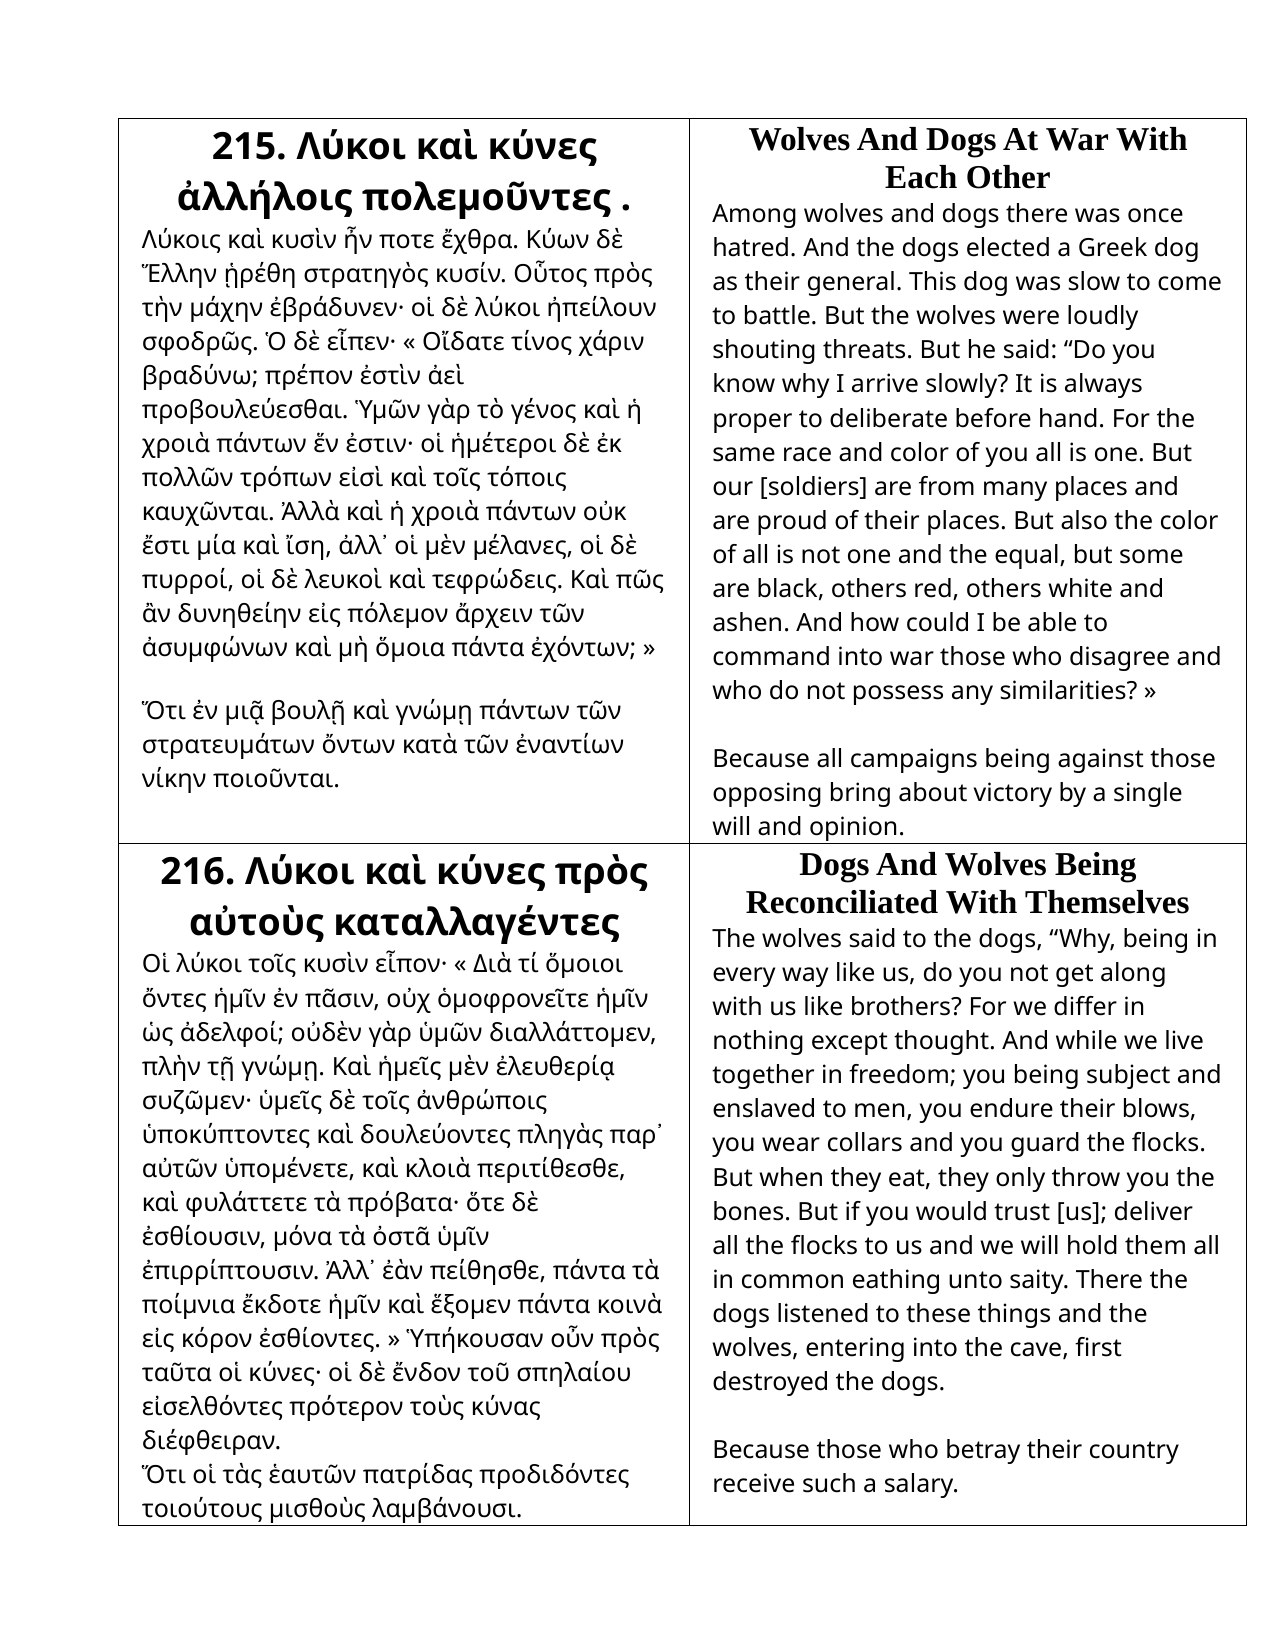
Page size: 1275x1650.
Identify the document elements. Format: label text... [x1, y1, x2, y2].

table_cell Wolves And Dogs At War With Each Other Among wolves and dogs there was once hatred. And the dogs elected a Greek dog as their general. This dog was slow to come to battle. But the wolves were loudly shouting threats. But he said: “Do you know why I arrive slowly? It is always proper to deliberate before hand. For the same race and color of you all is one. But our [soldiers] are from many places and are proud of their places. But also the color of all is not one and the equal, but some are black, others red, others white and ashen. And how could I be able to command into war those who disagree and who do not possess any similarities? » Because all campaigns being against those opposing bring about victory by a single will and opinion. [690, 119, 1246, 843]
table_cell 216. Λύκοι καὶ κύνες πρὸς αὐτοὺς καταλλαγέντες Οἱ λύκοι τοῖς κυσὶν εἶπον· « Διὰ τί ὅμοιοι ὄντες ἡμῖν ἐν πᾶσιν, οὐχ ὁμοφρονεῖτε ἡμῖν ὡς ἀδελφοί; οὐδὲν γὰρ ὑμῶν διαλλάττομεν, πλὴν τῇ γνώμῃ. Καὶ ἡμεῖς μὲν ἐλευθερίᾳ συζῶμεν· ὑμεῖς δὲ τοῖς ἀνθρώποις ὑποκύπτοντες καὶ δουλεύοντες πληγὰς παρ᾿ αὐτῶν ὑπομένετε, καὶ κλοιὰ περιτίθεσθε, καὶ φυλάττετε τὰ πρόβατα· ὅτε δὲ ἐσθίουσιν, μόνα τὰ ὀστᾶ ὑμῖν ἐπιρρίπτουσιν. Ἀλλ᾿ ἐὰν πείθησθε, πάντα τὰ ποίμνια ἔκδοτε ἡμῖν καὶ ἕξομεν πάντα κοινὰ εἰς κόρον ἐσθίοντες. » Ὑπήκουσαν οὖν πρὸς ταῦτα οἱ κύνες· οἱ δὲ ἔνδον τοῦ σπηλαίου εἰσελθόντες πρότερον τοὺς κύνας διέφθειραν. Ὅτι οἱ τὰς ἑαυτῶν πατρίδας προδιδόντες τοιούτους μισθοὺς λαμβάνουσι. [119, 844, 689, 1525]
table_cell 215. Λύκοι καὶ κύνες ἀλλήλοις πολεμοῦντες . Λύκοις καὶ κυσὶν ἦν ποτε ἔχθρα. Κύων δὲ Ἕλλην ᾑρέθη στρατηγὸς κυσίν. Οὗτος πρὸς τὴν μάχην ἐβράδυνεν· οἱ δὲ λύκοι ἠπείλουν σφοδρῶς. Ὁ δὲ εἶπεν· « Οἴδατε τίνος χάριν βραδύνω; πρέπον ἐστὶν ἀεὶ προβουλεύεσθαι. Ὑμῶν γὰρ τὸ γένος καὶ ἡ χροιὰ πάντων ἕν ἐστιν· οἱ ἡμέτεροι δὲ ἐκ πολλῶν τρόπων εἰσὶ καὶ τοῖς τόποις καυχῶνται. Ἀλλὰ καὶ ἡ χροιὰ πάντων οὐκ ἔστι μία καὶ ἴση, ἀλλ᾿ οἱ μὲν μέλανες, οἱ δὲ πυρροί, οἱ δὲ λευκοὶ καὶ τεφρώδεις. Καὶ πῶς ἂν δυνηθείην εἰς πόλεμον ἄρχειν τῶν ἀσυμφώνων καὶ μὴ ὅμοια πάντα ἐχόντων; » Ὅτι ἐν μιᾷ βουλῇ καὶ γνώμῃ πάντων τῶν στρατευμάτων ὄντων κατὰ τῶν ἐναντίων νίκην ποιοῦνται. [119, 119, 689, 843]
table_cell Dogs And Wolves Being Reconciliated With Themselves The wolves said to the dogs, “Why, being in every way like us, do you not get along with us like brothers? For we differ in nothing except thought. And while we live together in freedom; you being subject and enslaved to men, you endure their blows, you wear collars and you guard the flocks. But when they eat, they only throw you the bones. But if you would trust [us]; deliver all the flocks to us and we will hold them all in common eathing unto saity. There the dogs listened to these things and the wolves, entering into the cave, first destroyed the dogs. Because those who betray their country receive such a salary. [690, 844, 1246, 1525]
